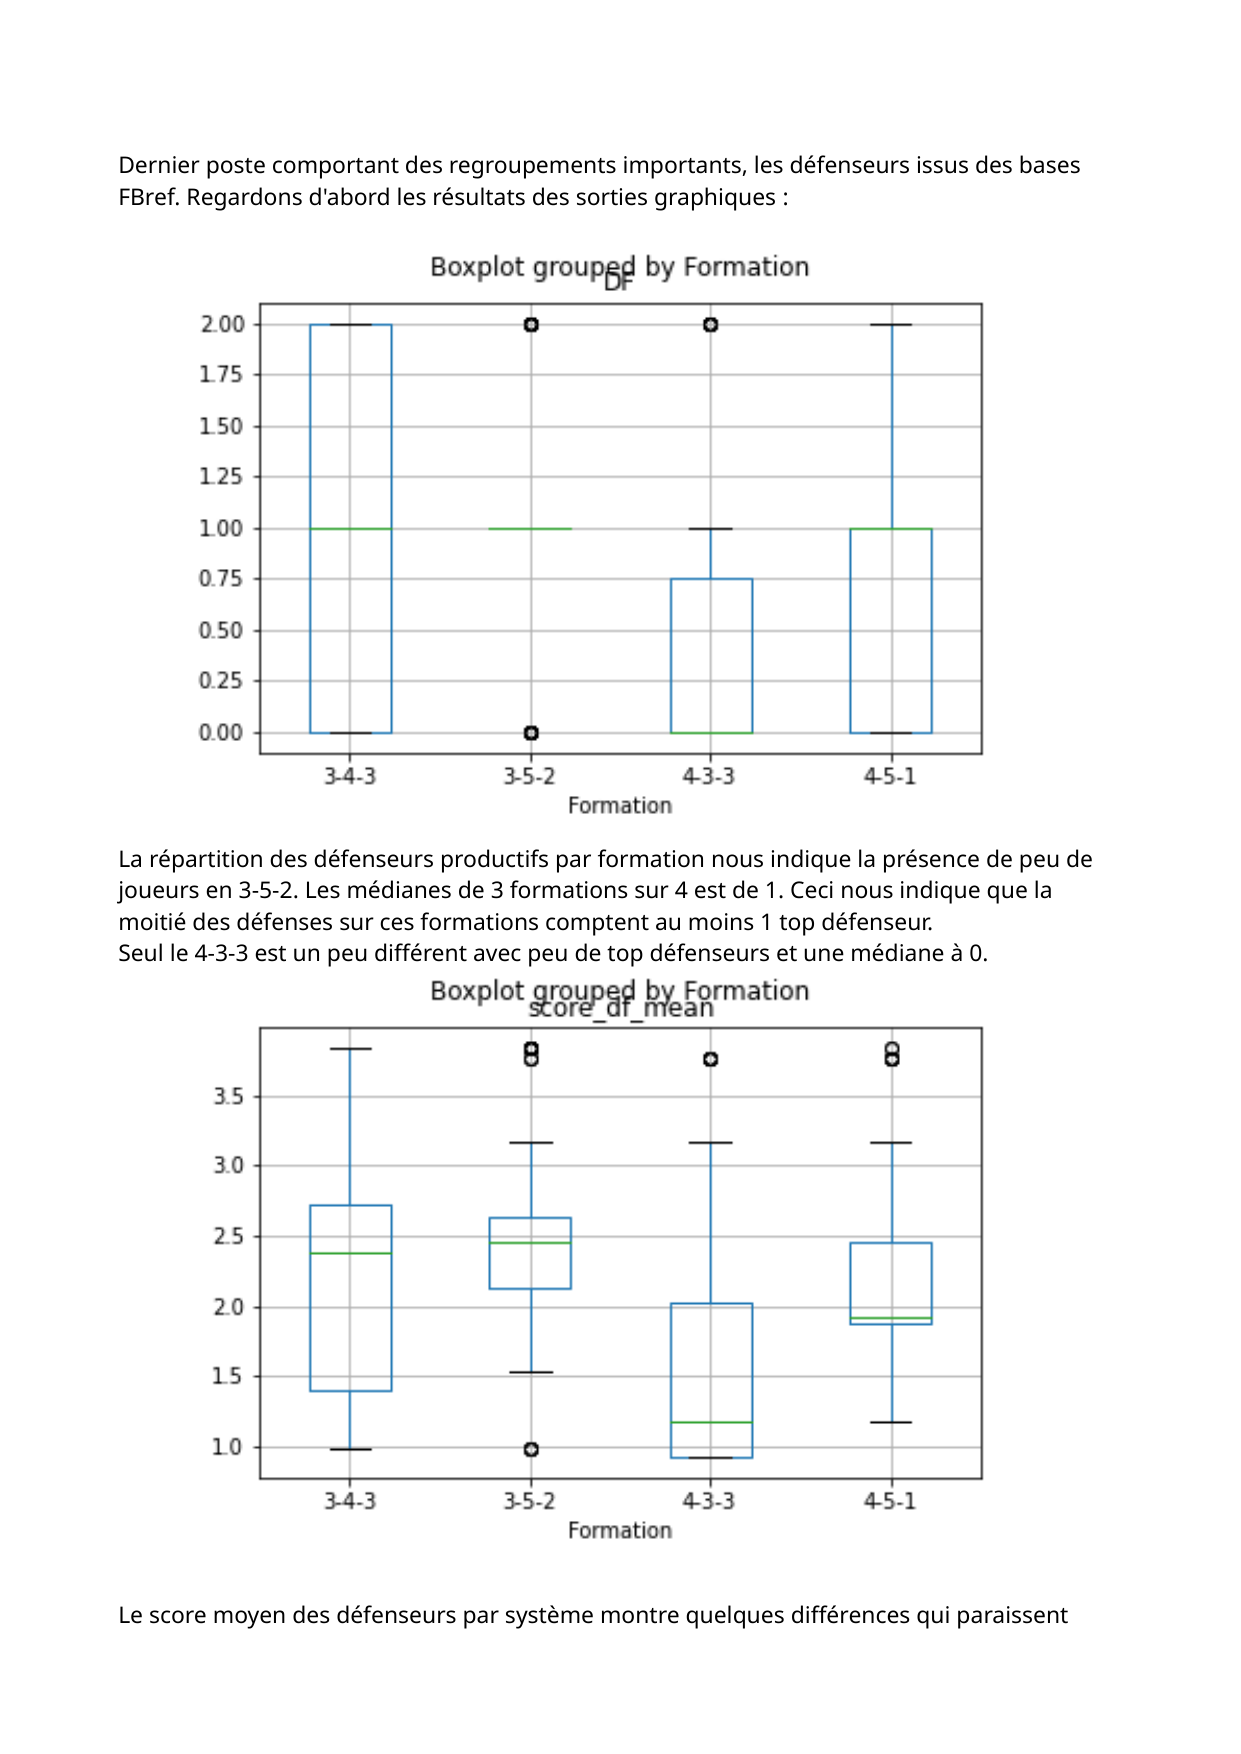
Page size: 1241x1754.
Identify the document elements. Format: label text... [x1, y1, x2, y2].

picture [170, 968, 1071, 1568]
text La répartition des défenseurs productifs par formation nous indique la présence de peu de joueurs en 3-5-2. Les médianes de 3 formations sur 4 est de 1. Ceci nous indique que la moitié des défenses sur ces formations comptent au moins 1 top défenseur. [118, 243, 1122, 937]
picture [170, 243, 1071, 843]
text Le score moyen des défenseurs par système montre quelques différences qui paraissent [118, 1599, 1122, 1630]
text Dernier poste comportant des regroupements importants, les défenseurs issus des bases FBref. Regardons d'abord les résultats des sorties graphiques : [118, 149, 1122, 212]
text Seul le 4-3-3 est un peu différent avec peu de top défenseurs et une médiane à 0. [118, 937, 1122, 968]
